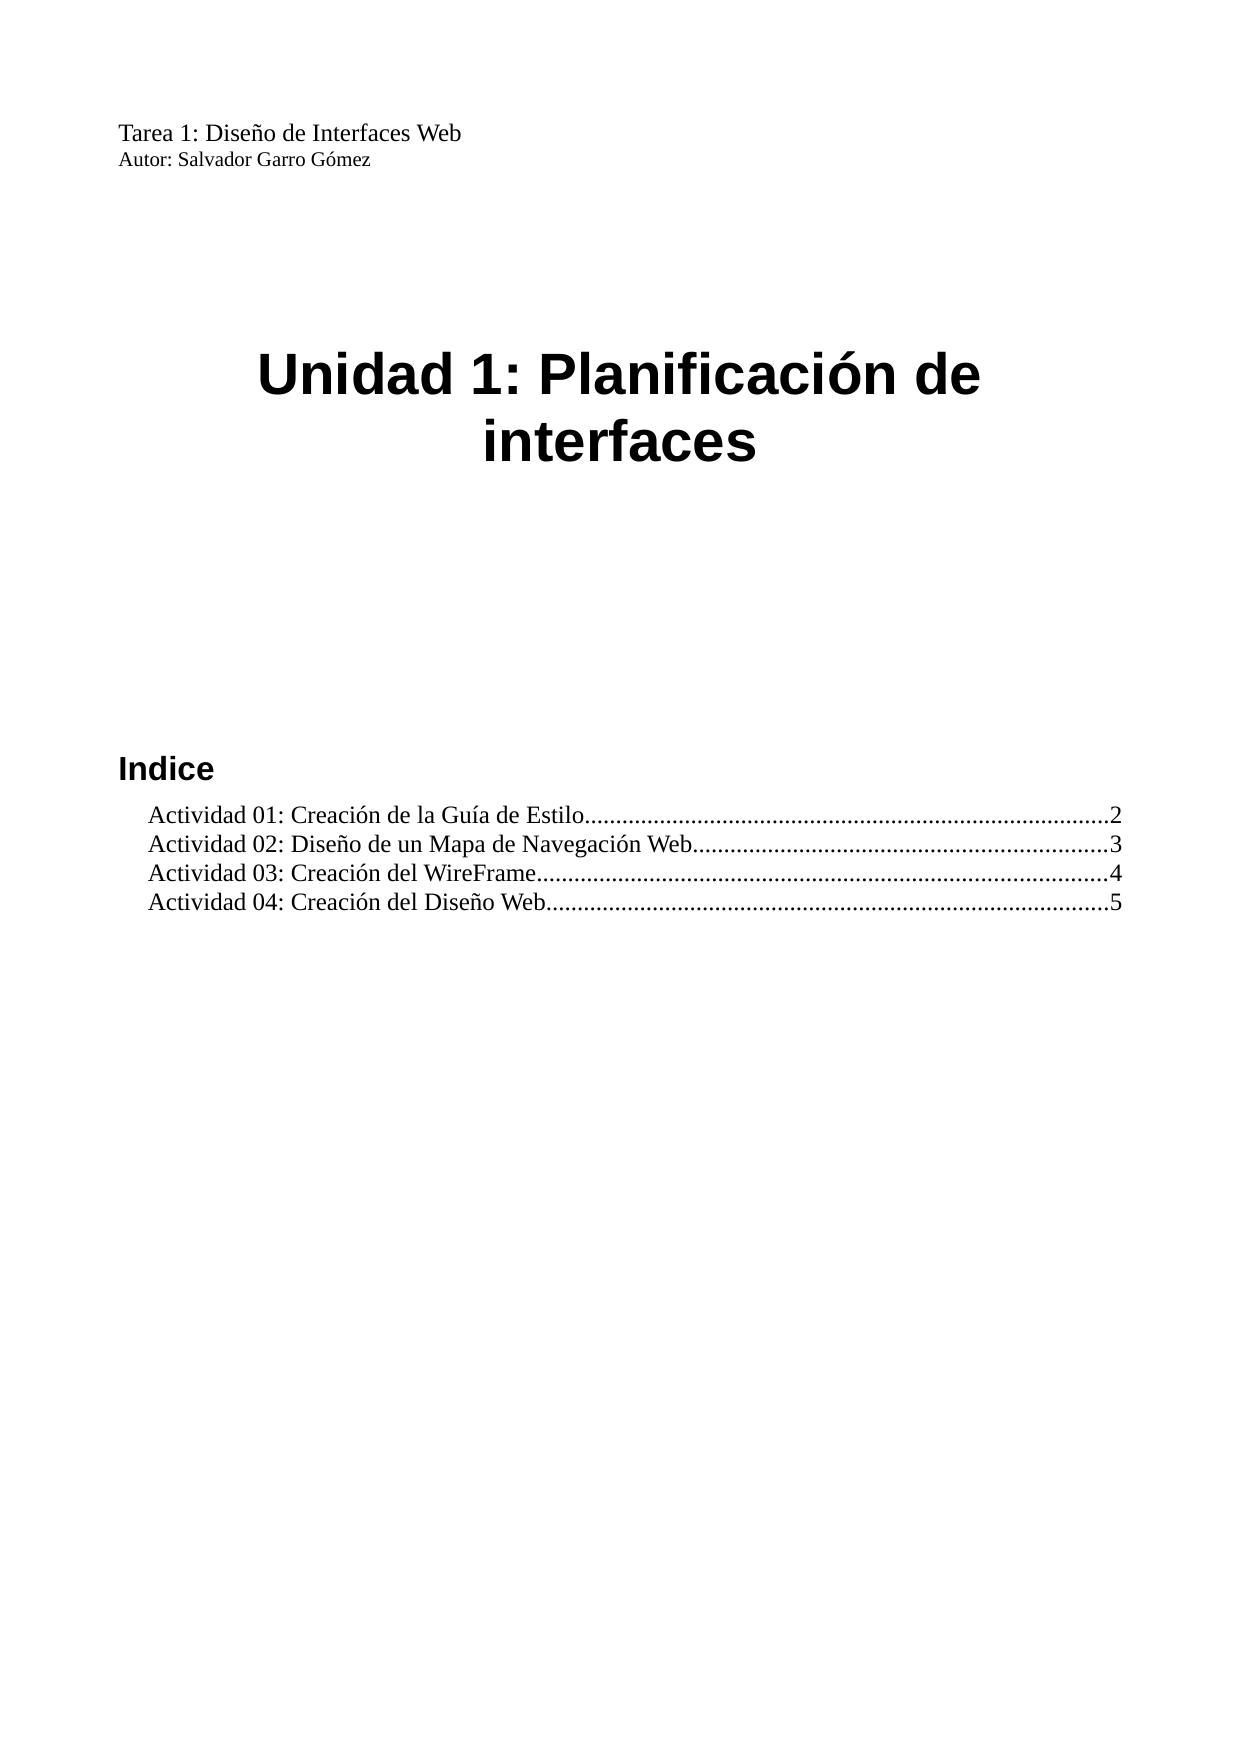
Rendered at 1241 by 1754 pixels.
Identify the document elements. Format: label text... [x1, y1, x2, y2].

text Autor: Salvador Garro Gómez [118, 147, 1122, 171]
text Actividad 04: Creación del Diseño Web 5 [148, 887, 1122, 915]
subtitle Indice [118, 749, 1122, 788]
text Tarea 1: Diseño de Interfaces Web [118, 118, 1122, 147]
title Unidad 1: Planificación de interfaces [118, 340, 1122, 474]
text Actividad 02: Diseño de un Mapa de Navegación Web 3 [148, 829, 1122, 858]
text Actividad 03: Creación del WireFrame 4 [148, 858, 1122, 887]
text Actividad 01: Creación de la Guía de Estilo 2 [148, 800, 1122, 829]
